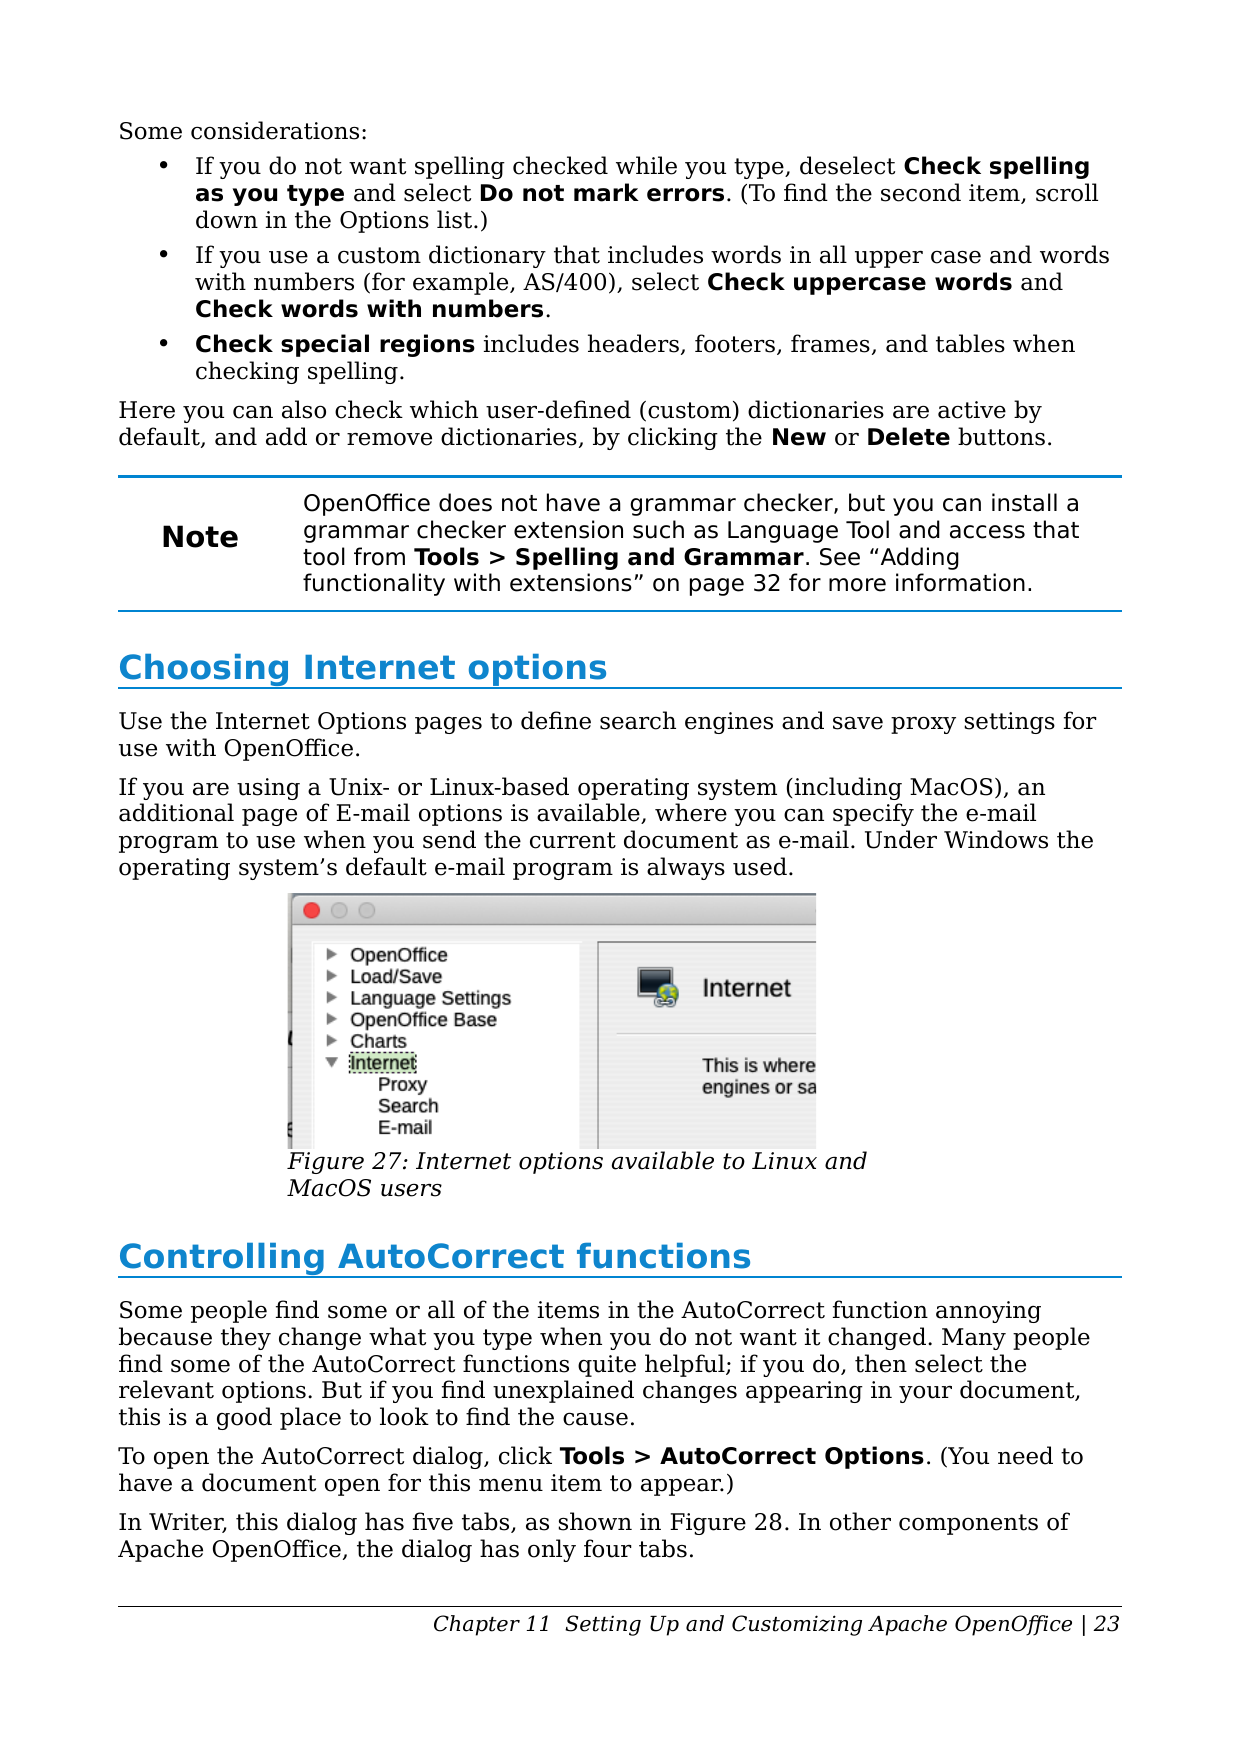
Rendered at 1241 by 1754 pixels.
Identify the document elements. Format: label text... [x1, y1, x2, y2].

text Some people find some or all of the items in the AutoCorrect function annoying because they change what you type when you do not want it changed. Many people find some of the AutoCorrect functions quite helpful; if you do, then select the relevant options. But if you find unexplained changes appearing in your document, this is a good place to look to find the cause. [118, 1297, 1122, 1431]
text Here you can also check which user-defined (custom) dictionaries are active by default, and add or remove dictionaries, by clicking the New or Delete buttons. [118, 397, 1122, 450]
text If you are using a Unix- or Linux-based operating system (including MacOS), an additional page of E-mail options is available, where you can specify the e-mail program to use when you send the current document as e-mail. Under Windows the operating system’s default e-mail program is always used. [118, 774, 1122, 881]
table_header Note [118, 478, 281, 610]
text In Writer, this dialog has five tabs, as shown in Figure 28. In other components of Apache OpenOffice, the dialog has only four tabs. [118, 1509, 1122, 1562]
text To open the AutoCorrect dialog, click Tools > AutoCorrect Options. (You need to have a document open for this menu item to appear.) [118, 1443, 1122, 1497]
list If you do not want spelling checked while you type, deselect Check spelling as you type and select Do not mark errors. (To find the second item, scroll down in the Options list.) [156, 151, 1122, 234]
text Figure 27: Internet options available to Linux and MacOS users [288, 894, 953, 1202]
list Check special regions includes headers, footers, frames, and tables when checking spelling. [156, 329, 1122, 384]
subtitle Choosing Internet options [118, 648, 1122, 687]
list Some considerations: [118, 118, 1122, 145]
text Use the Internet Options pages to define search engines and save proxy settings for use with OpenOffice. [118, 708, 1122, 761]
table_header OpenOffice does not have a grammar checker, but you can install a grammar checker extension such as Language Tool and access that tool from Tools > Spelling and Grammar. See “Adding functionality with extensions” on page 32 for more information. [281, 478, 1122, 610]
subtitle Controlling AutoCorrect functions [118, 1238, 1122, 1276]
list If you use a custom dictionary that includes words in all upper case and words with numbers (for example, AS/400), select Check uppercase words and Check words with numbers. [156, 240, 1122, 322]
picture [287, 893, 817, 1149]
